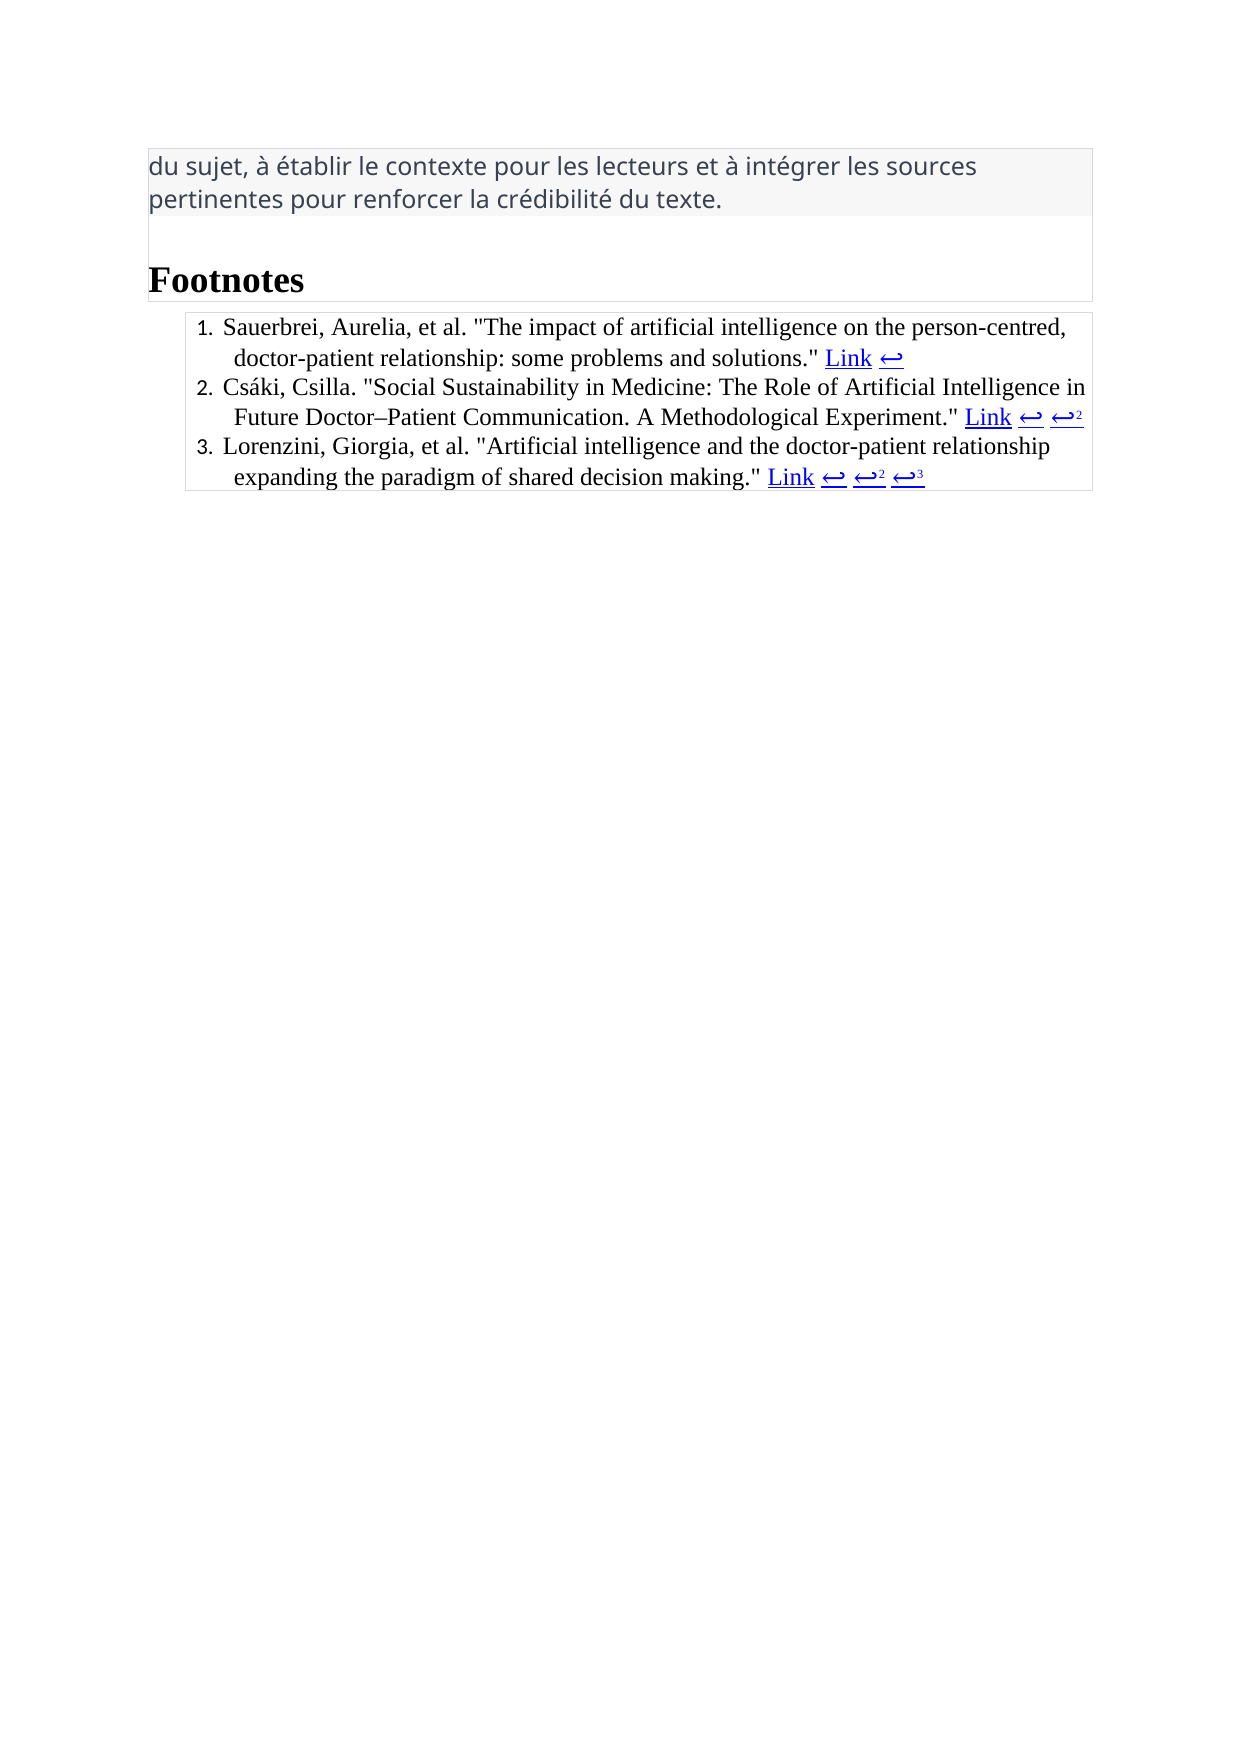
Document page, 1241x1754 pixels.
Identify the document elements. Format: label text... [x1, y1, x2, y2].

text du sujet, à établir le contexte pour les lecteurs et à intégrer les sources pertinentes pour renforcer la crédibilité du texte. [149, 149, 1092, 216]
list Csáki, Csilla. "Social Sustainability in Medicine: The Role of Artificial Intelligence in Future Doctor–Patient Communication. A Methodological Experiment." Link ↩ ↩2 [186, 371, 1092, 431]
subtitle Footnotes [149, 257, 1092, 301]
list Lorenzini, Giorgia, et al. "Artificial intelligence and the doctor-patient relationship expanding the paradigm of shared decision making." Link ↩ ↩2 ↩3 [186, 431, 1092, 490]
list Sauerbrei, Aurelia, et al. "The impact of artificial intelligence on the person-centred, doctor-patient relationship: some problems and solutions." Link ↩ [186, 313, 1092, 371]
